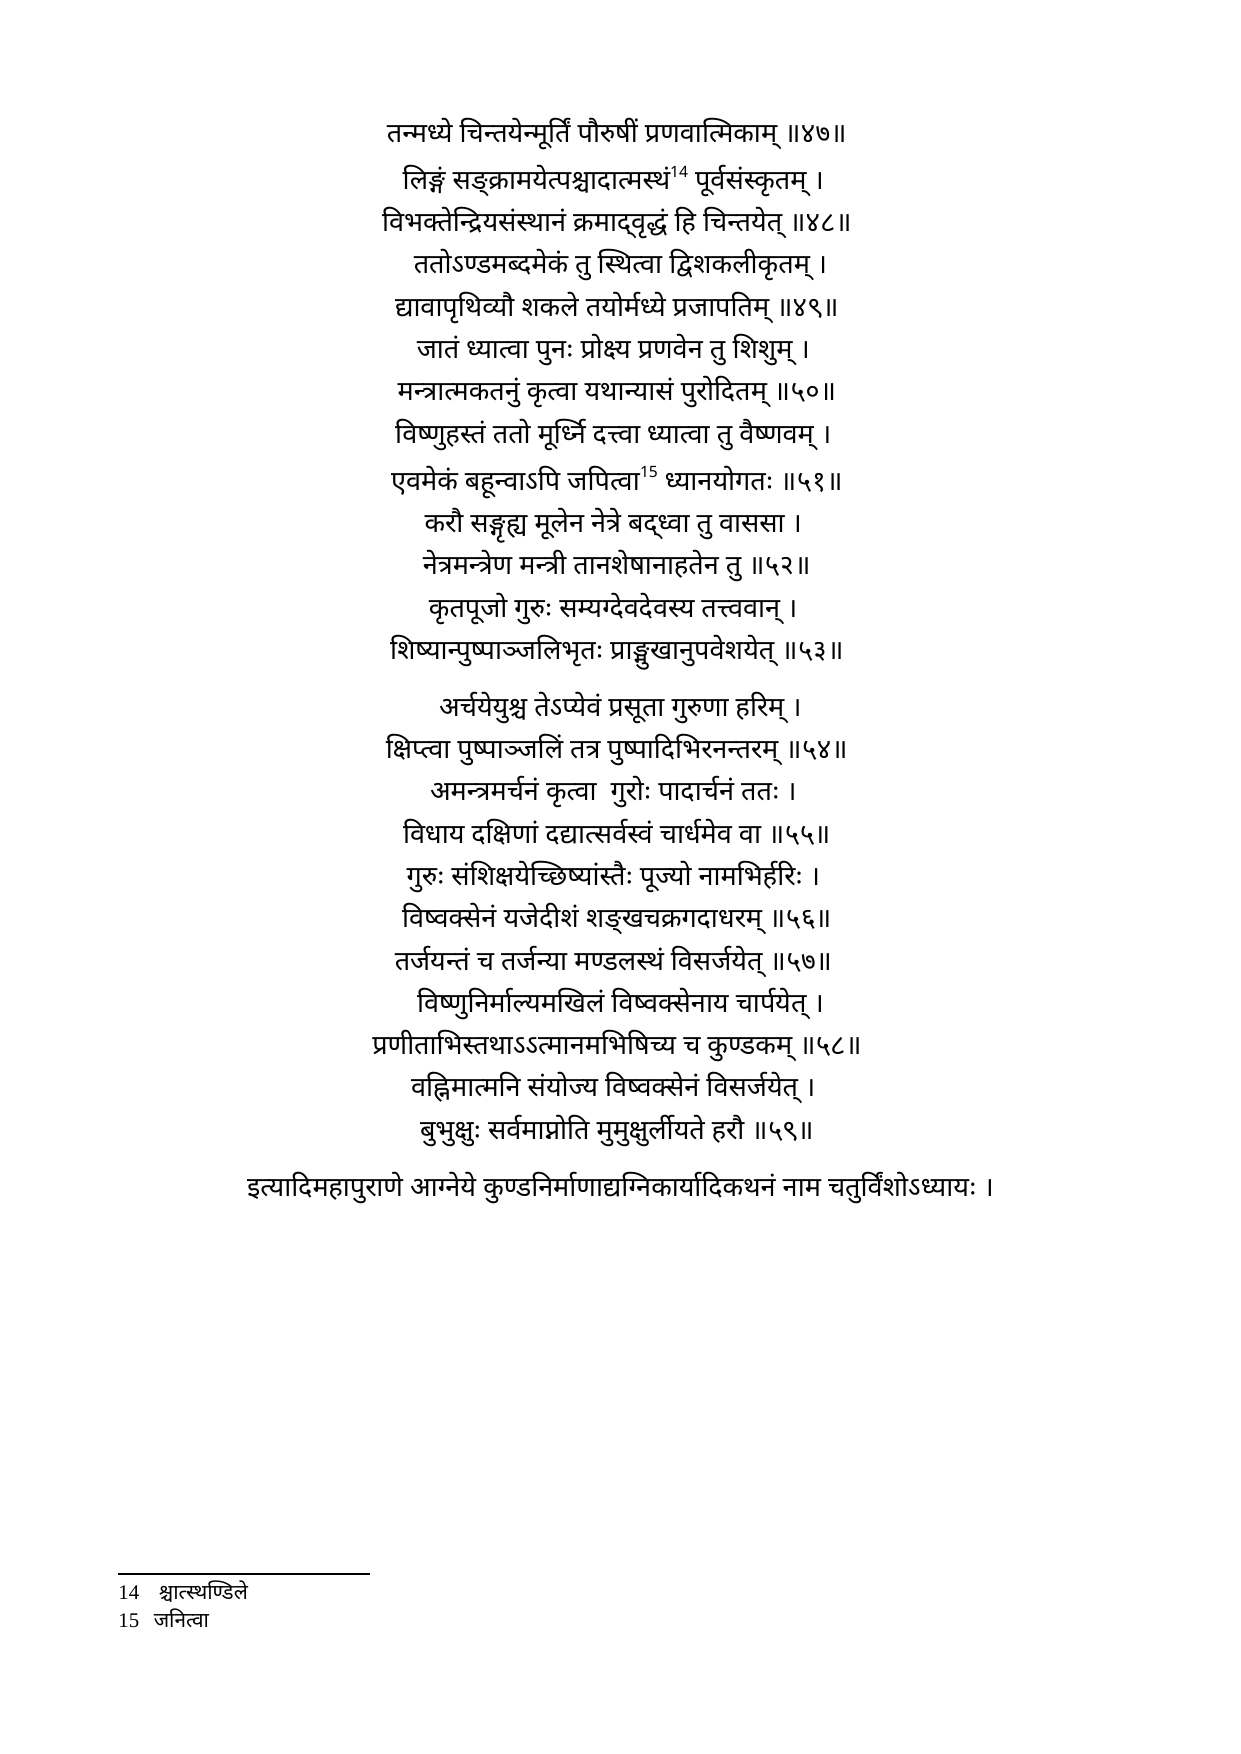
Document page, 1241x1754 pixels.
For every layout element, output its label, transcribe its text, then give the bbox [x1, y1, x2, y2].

text इत्यादिमहापुराणे आग्नेये कुण्डनिर्माणाद्यग्निकार्यादिकथनं नाम चतुर्विंशोऽध्यायः । [118, 1172, 1122, 1207]
text अर्चयेयुश्च तेऽप्येवं प्रसूता गुरुणा हरिम् । क्षिप्त्वा पुष्पाञ्जलिं तत्र पुष्पादिभिरनन्तरम् ॥५४॥ अमन्त्रमर्चनं कृत्वा गुरोः पादार्चनं ततः । विधाय दक्षिणां दद्यात्सर्वस्वं चार्धमेव वा ॥५५॥ गुरुः संशिक्षयेच्छिष्यांस्तैः पूज्यो नामभिर्हरिः । विष्वक्सेनं यजेदीशं शङ्खचक्रगदाधरम् ॥५६॥ तर्जयन्तं च तर्जन्या मण्डलस्थं विसर्जयेत् ॥५७॥ विष्णुनिर्माल्यमखिलं विष्वक्सेनाय चार्पयेत् । प्रणीताभिस्तथाऽऽत्मानमभिषिच्य च कुण्डकम् ॥५८॥ वह्निमात्मनि संयोज्य विष्वक्सेनं विसर्जयेत् । बुभुक्षुः सर्वमाप्नोति मुमुक्षुर्लीयते हरौ ॥५९॥ [118, 692, 1122, 1150]
text तन्मध्ये चिन्तयेन्मूर्तिं पौरुषीं प्रणवात्मिकाम् ॥४७॥ लिङ्गं सङ्क्रामयेत्पश्चादात्मस्थं पूर्वसंस्कृतम् । विभक्तेन्द्रियसंस्थानं क्रमाद्‌वृद्धं हि चिन्तयेत् ॥४८॥ ततोऽण्डमब्दमेकं तु स्थित्वा द्विशकलीकृतम् । [118, 118, 1122, 285]
text द्यावापृथिव्यौ शकले तयोर्मध्ये प्रजापतिम् ॥४९॥ जातं ध्यात्वा पुनः प्रोक्ष्य प्रणवेन तु शिशुम् । मन्त्रात्मकतनुं कृत्वा यथान्यासं पुरोदितम् ॥५०॥ विष्णुहस्तं ततो मूर्ध्नि दत्त्वा ध्यात्वा तु वैष्णवम् । एवमेकं बहून्वाऽपि जपित्वा ध्यानयोगतः ॥५१॥ करौ सङ्गृह्य मूलेन नेत्रे बद्ध्वा तु वाससा । नेत्रमन्त्रेण मन्त्री तानशेषानाहतेन तु ॥५२॥ कृतपूजो गुरुः सम्यग्देवदेवस्य तत्त्ववान् । शिष्यान्पुष्पाञ्जलिभृतः प्राङ्मुखानुपवेशयेत् ॥५३॥ [118, 292, 1122, 670]
text श्चात्स्थण्डिले [118, 1580, 1122, 1608]
text जनित्वा [118, 1608, 1122, 1636]
